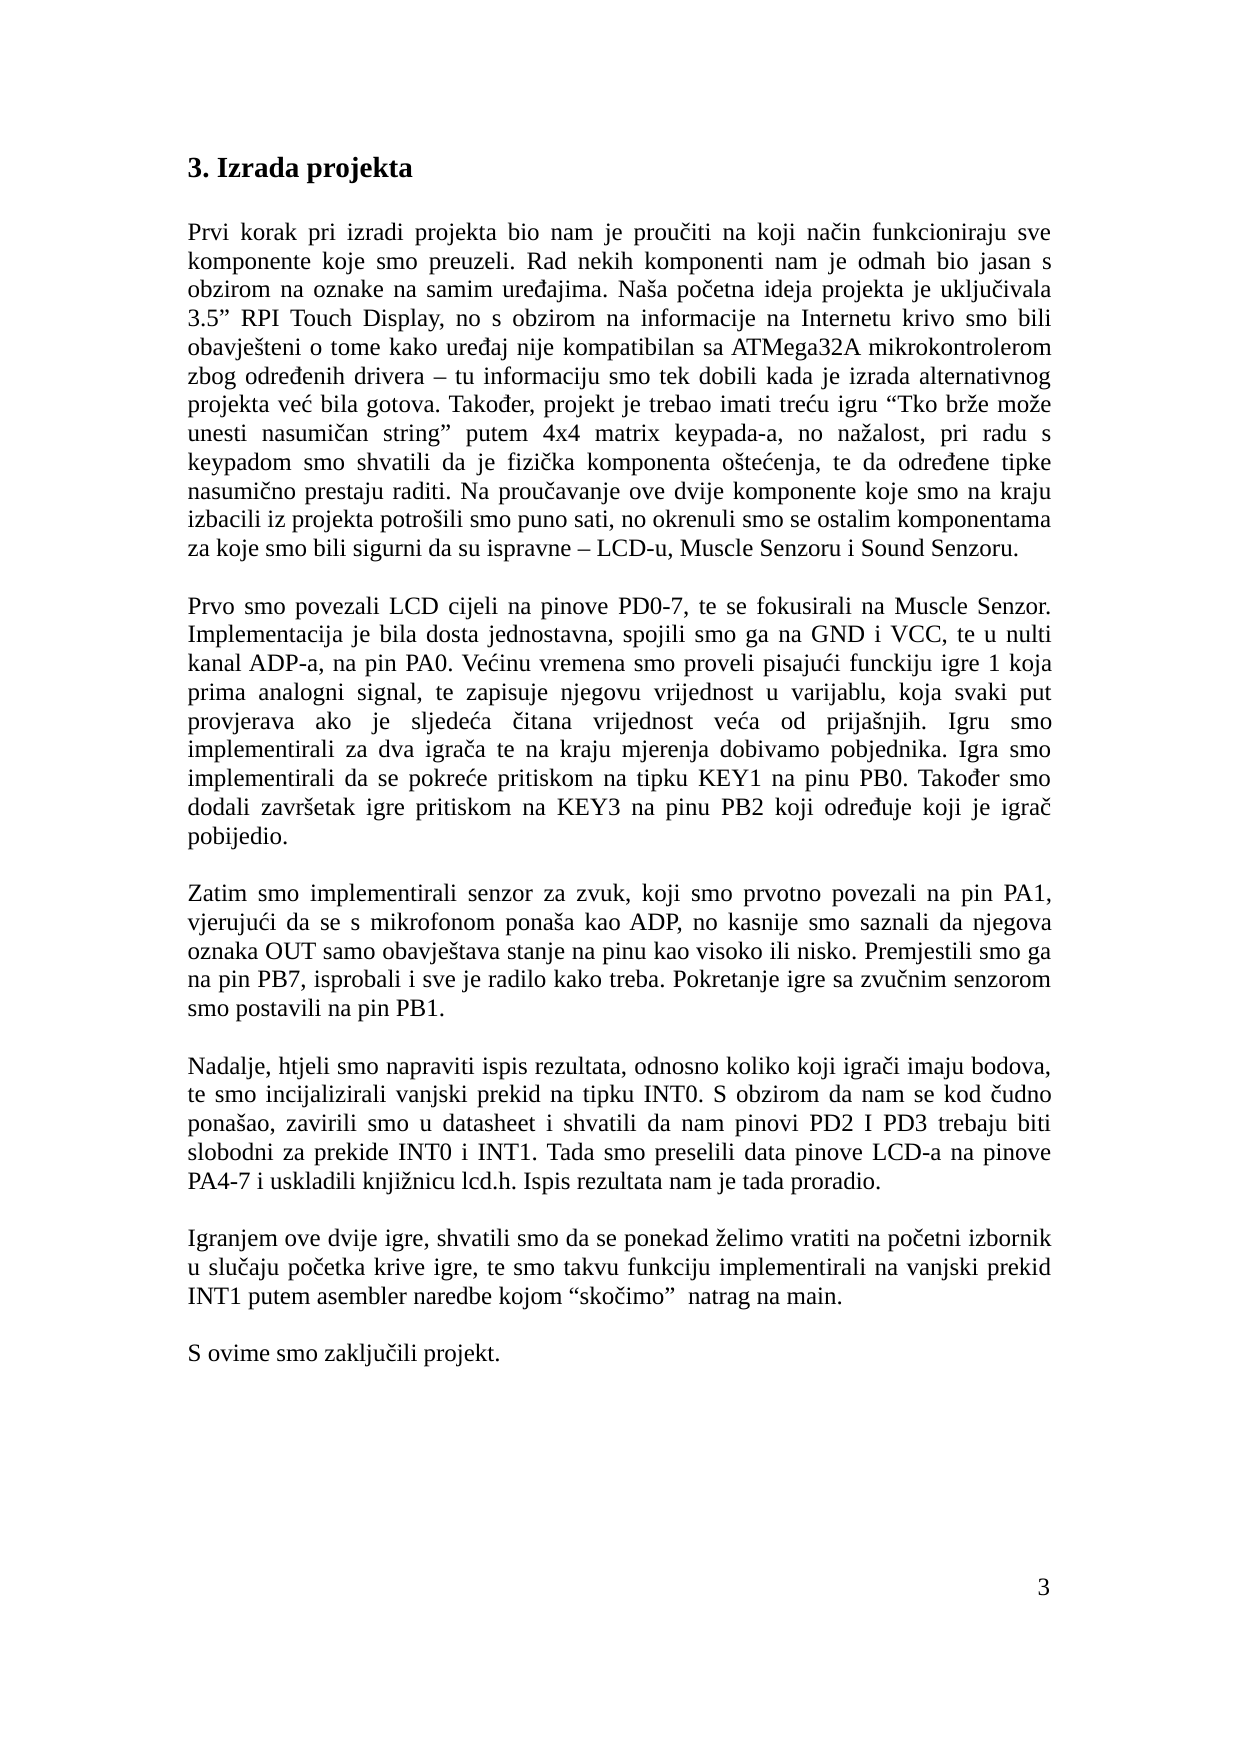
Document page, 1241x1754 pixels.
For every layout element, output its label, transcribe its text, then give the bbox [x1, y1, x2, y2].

text Prvi korak pri izradi projekta bio nam je proučiti na koji način funkcioniraju sve komponente koje smo preuzeli. Rad nekih komponenti nam je odmah bio jasan s obzirom na oznake na samim uređajima. Naša početna ideja projekta je uključivala 3.5” RPI Touch Display, no s obzirom na informacije na Internetu krivo smo bili obavješteni o tome kako uređaj nije kompatibilan sa ATMega32A mikrokontrolerom zbog određenih drivera – tu informaciju smo tek dobili kada je izrada alternativnog projekta već bila gotova. Također, projekt je trebao imati treću igru “Tko brže može unesti nasumičan string” putem 4x4 matrix keypada-a, no nažalost, pri radu s keypadom smo shvatili da je fizička komponenta oštećenja, te da određene tipke nasumično prestaju raditi. Na proučavanje ove dvije komponente koje smo na kraju izbacili iz projekta potrošili smo puno sati, no okrenuli smo se ostalim komponentama za koje smo bili sigurni da su ispravne – LCD-u, Muscle Senzoru i Sound Senzoru. [187, 217, 1053, 562]
text 3. Izrada projekta [187, 150, 1053, 183]
text Prvo smo povezali LCD cijeli na pinove PD0-7, te se fokusirali na Muscle Senzor. Implementacija je bila dosta jednostavna, spojili smo ga na GND i VCC, te u nulti kanal ADP-a, na pin PA0. Većinu vremena smo proveli pisajući funckiju igre 1 koja prima analogni signal, te zapisuje njegovu vrijednost u varijablu, koja svaki put provjerava ako je sljedeća čitana vrijednost veća od prijašnjih. Igru smo implementirali za dva igrača te na kraju mjerenja dobivamo pobjednika. Igra smo implementirali da se pokreće pritiskom na tipku KEY1 na pinu PB0. Također smo dodali završetak igre pritiskom na KEY3 na pinu PB2 koji određuje koji je igrač pobijedio. [187, 591, 1053, 849]
text Zatim smo implementirali senzor za zvuk, koji smo prvotno povezali na pin PA1, vjerujući da se s mikrofonom ponaša kao ADP, no kasnije smo saznali da njegova oznaka OUT samo obavještava stanje na pinu kao visoko ili nisko. Premjestili smo ga na pin PB7, isprobali i sve je radilo kako treba. Pokretanje igre sa zvučnim senzorom smo postavili na pin PB1. [187, 878, 1053, 1022]
text Nadalje, htjeli smo napraviti ispis rezultata, odnosno koliko koji igrači imaju bodova, te smo incijalizirali vanjski prekid na tipku INT0. S obzirom da nam se kod čudno ponašao, zavirili smo u datasheet i shvatili da nam pinovi PD2 I PD3 trebaju biti slobodni za prekide INT0 i INT1. Tada smo preselili data pinove LCD-a na pinove PA4-7 i uskladili knjižnicu lcd.h. Ispis rezultata nam je tada proradio. [187, 1051, 1053, 1194]
text Igranjem ove dvije igre, shvatili smo da se ponekad želimo vratiti na početni izbornik u slučaju početka krive igre, te smo takvu funkciju implementirali na vanjski prekid INT1 putem asembler naredbe kojom “skočimo” natrag na main. [187, 1223, 1053, 1309]
text S ovime smo zaključili projekt. [187, 1338, 1053, 1367]
